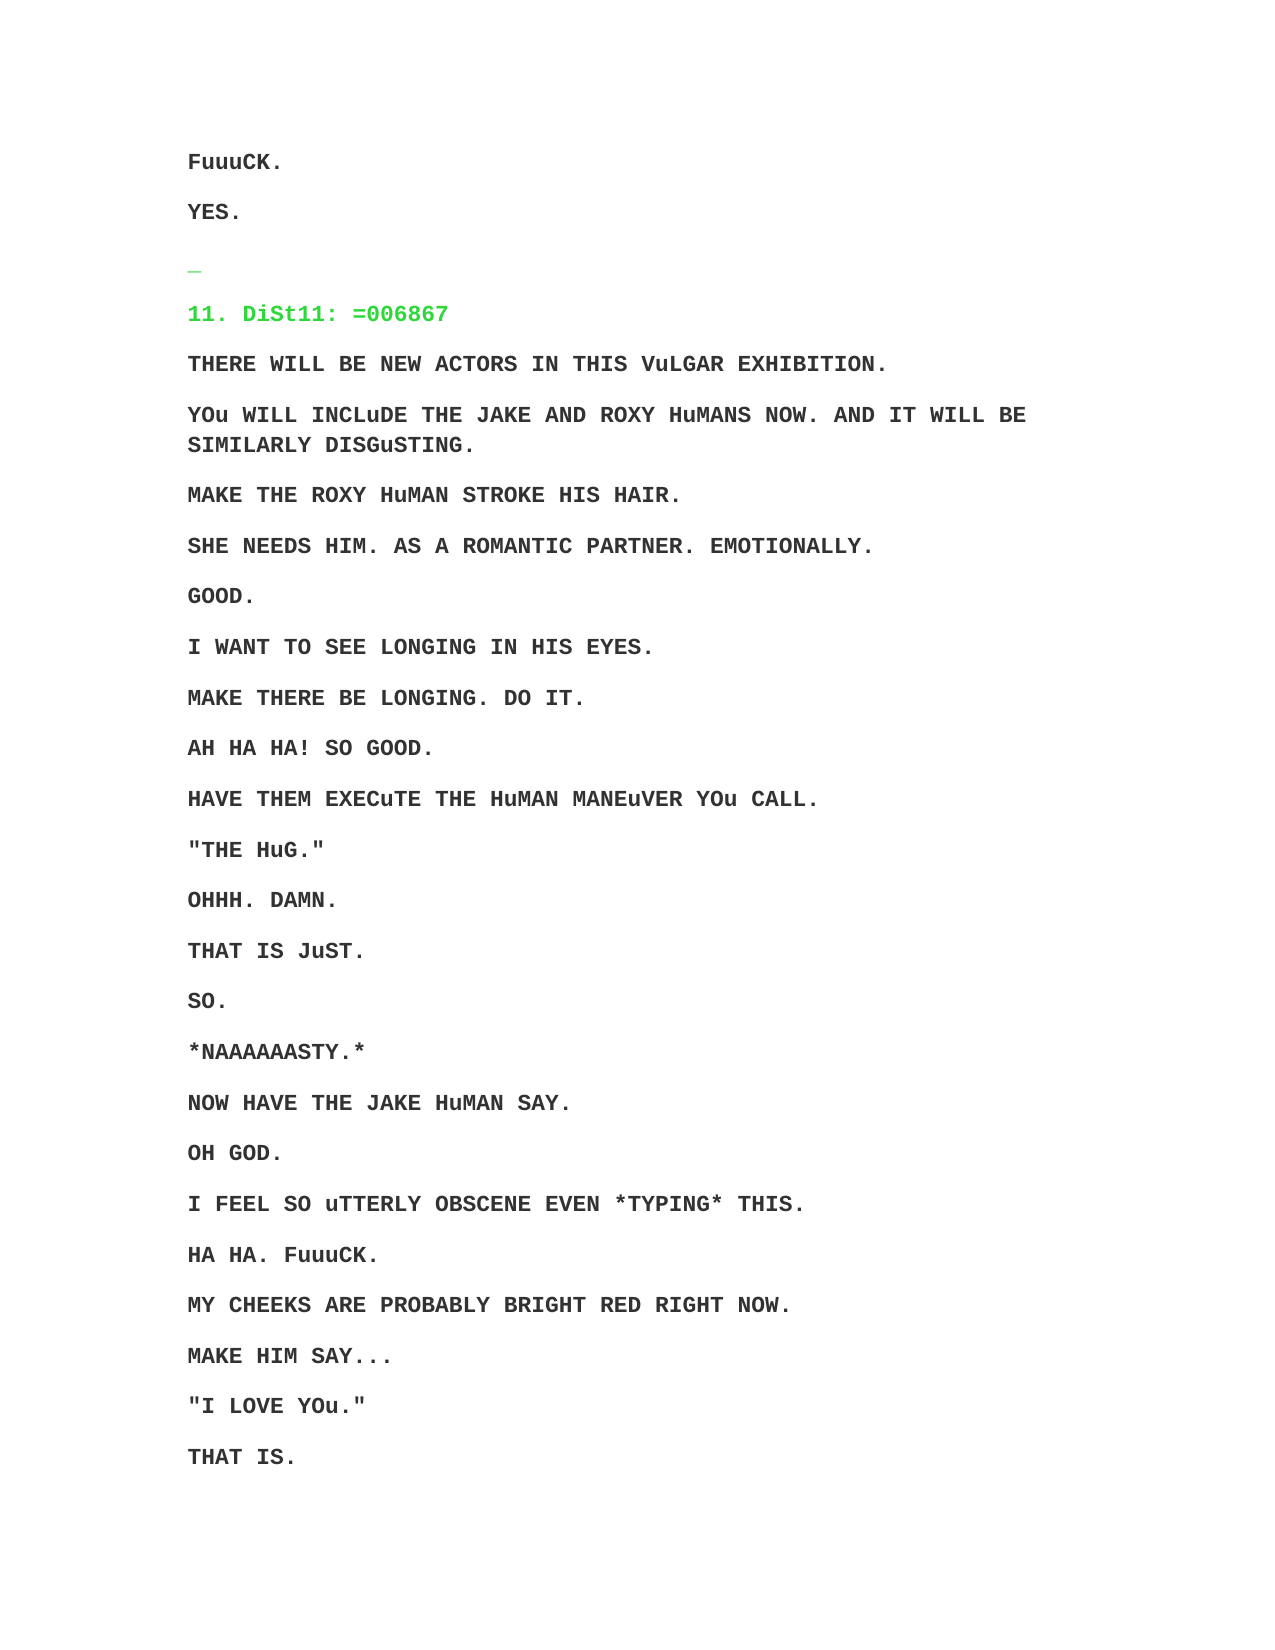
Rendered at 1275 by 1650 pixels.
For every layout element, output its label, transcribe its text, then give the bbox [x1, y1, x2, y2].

text "THE HuG." [187, 838, 1087, 864]
text I WANT TO SEE LONGING IN HIS EYES. [187, 635, 1087, 661]
text GOOD. [187, 585, 1087, 611]
text SO. [187, 990, 1087, 1016]
text AH HA HA! SO GOOD. [187, 737, 1087, 763]
text HA HA. FuuuCK. [187, 1243, 1087, 1269]
text THAT IS JuST. [187, 939, 1087, 965]
text OH GOD. [187, 1142, 1087, 1168]
text THAT IS. [187, 1445, 1087, 1471]
text MY CHEEKS ARE PROBABLY BRIGHT RED RIGHT NOW. [187, 1293, 1087, 1319]
text YES. [187, 201, 1087, 227]
text "I LOVE YOu." [187, 1395, 1087, 1421]
text SHE NEEDS HIM. AS A ROMANTIC PARTNER. EMOTIONALLY. [187, 534, 1087, 560]
text I FEEL SO uTTERLY OBSCENE EVEN *TYPING* THIS. [187, 1192, 1087, 1218]
text MAKE THERE BE LONGING. DO IT. [187, 686, 1087, 712]
text 11. DiSt11: =006867 [187, 302, 1087, 328]
text NOW HAVE THE JAKE HuMAN SAY. [187, 1091, 1087, 1117]
text MAKE HIM SAY... [187, 1344, 1087, 1370]
text *NAAAAAASTY.* [187, 1040, 1087, 1066]
text _ [187, 251, 1087, 277]
text FuuuCK. [187, 150, 1087, 176]
text MAKE THE ROXY HuMAN STROKE HIS HAIR. [187, 483, 1087, 509]
text THERE WILL BE NEW ACTORS IN THIS VuLGAR EXHIBITION. [187, 352, 1087, 378]
text YOu WILL INCLuDE THE JAKE AND ROXY HuMANS NOW. AND IT WILL BE SIMILARLY DISGuSTING. [187, 403, 1087, 459]
text OHHH. DAMN. [187, 888, 1087, 914]
text HAVE THEM EXECuTE THE HuMAN MANEuVER YOu CALL. [187, 787, 1087, 813]
